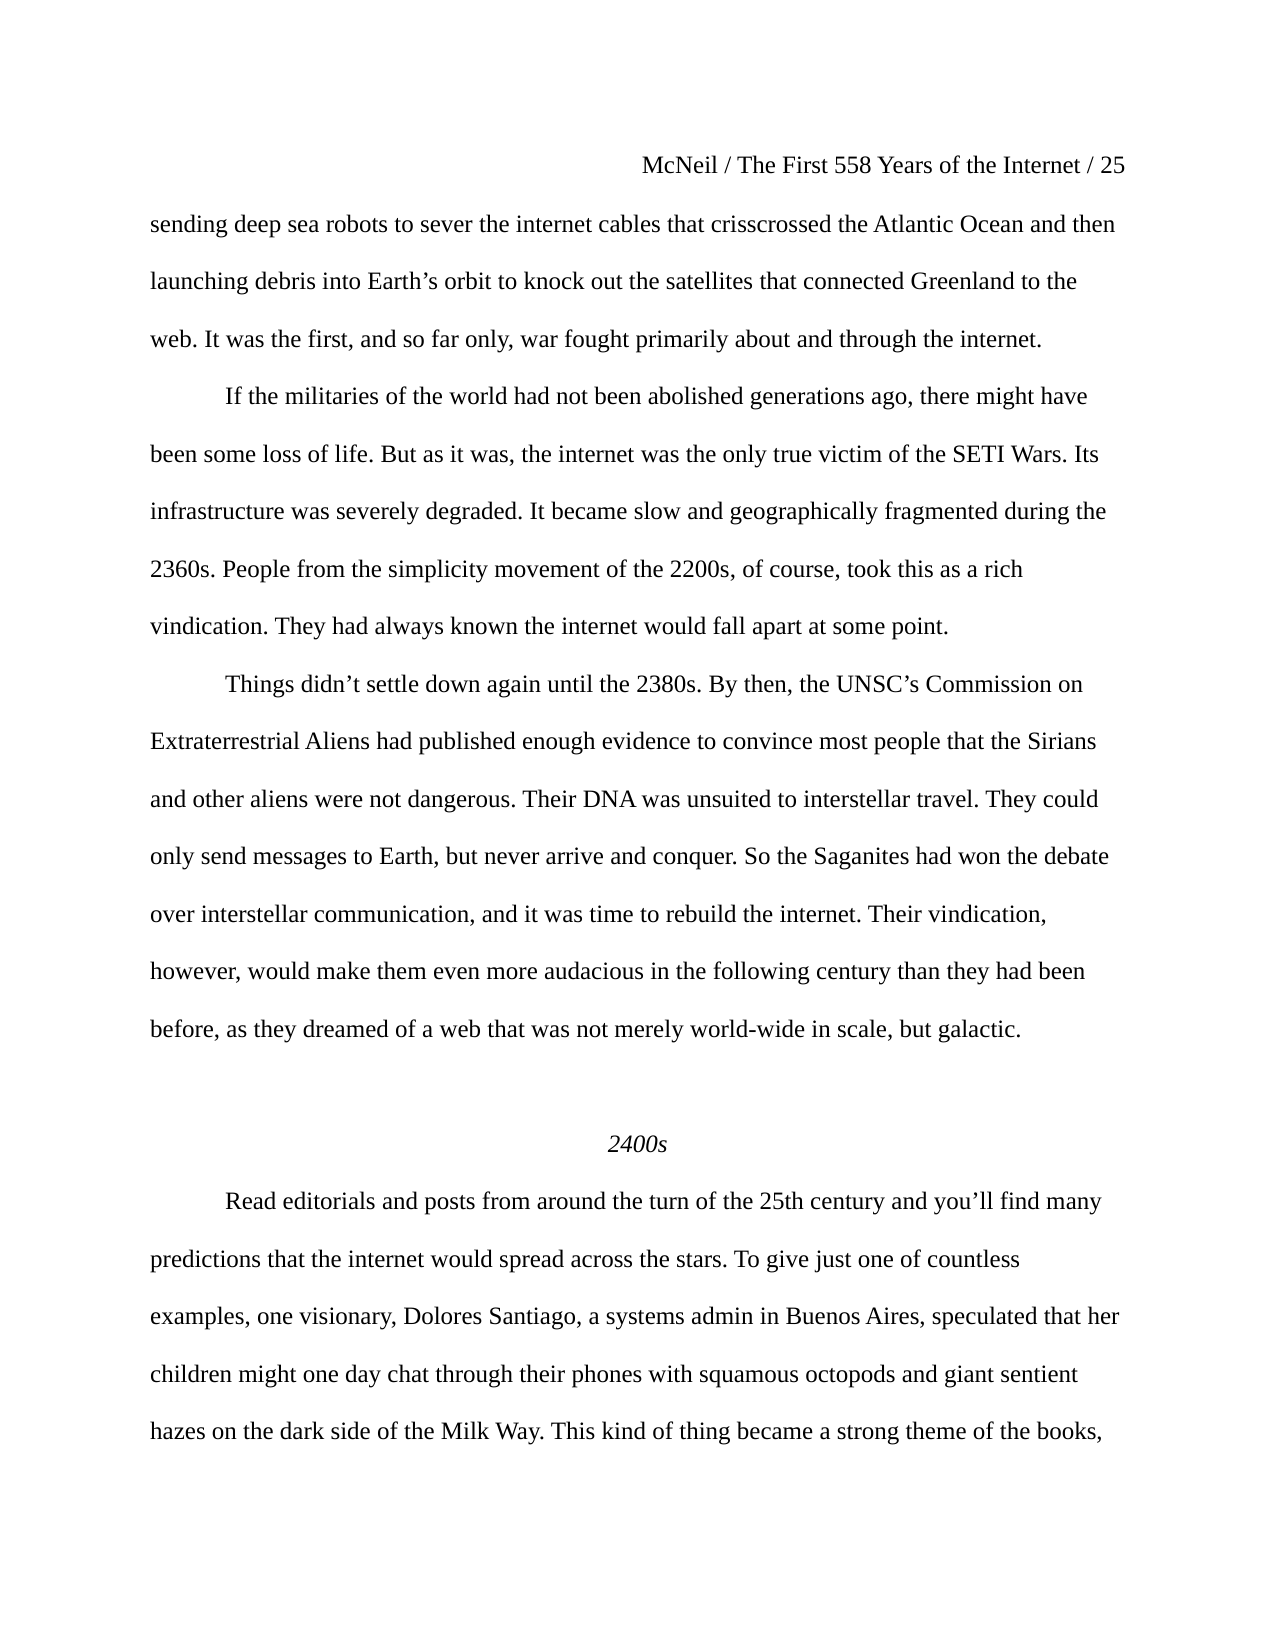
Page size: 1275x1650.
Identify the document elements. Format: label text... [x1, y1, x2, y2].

text If the militaries of the world had not been abolished generations ago, there might have been some loss of life. But as it was, the internet was the only true victim of the SETI Wars. Its infrastructure was severely degraded. It became slow and geographically fragmented during the 2360s. People from the simplicity movement of the 2200s, of course, took this as a rich vindication. They had always known the internet would fall apart at some point. [150, 381, 1125, 640]
subtitle 2400s [150, 1129, 1125, 1157]
text Read editorials and posts from around the turn of the 25th century and you’ll find many predictions that the internet would spread across the stars. To give just one of countless examples, one visionary, Dolores Santiago, a systems admin in Buenos Aires, speculated that her children might one day chat through their phones with squamous octopods and giant sentient hazes on the dark side of the Milk Way. This kind of thing became a strong theme of the books, [150, 1186, 1125, 1445]
text sending deep sea robots to sever the internet cables that crisscrossed the Atlantic Ocean and then launching debris into Earth’s orbit to knock out the satellites that connected Greenland to the web. It was the first, and so far only, war fought primarily about and through the internet. [150, 209, 1125, 352]
text Things didn’t settle down again until the 2380s. By then, the UNSC’s Commission on Extraterrestrial Aliens had published enough evidence to convince most people that the Sirians and other aliens were not dangerous. Their DNA was unsuited to interstellar travel. They could only send messages to Earth, but never arrive and conquer. So the Saganites had won the debate over interstellar communication, and it was time to rebuild the internet. Their vindication, however, would make them even more audacious in the following century than they had been before, as they dreamed of a web that was not merely world-wide in scale, but galactic. [150, 669, 1125, 1042]
